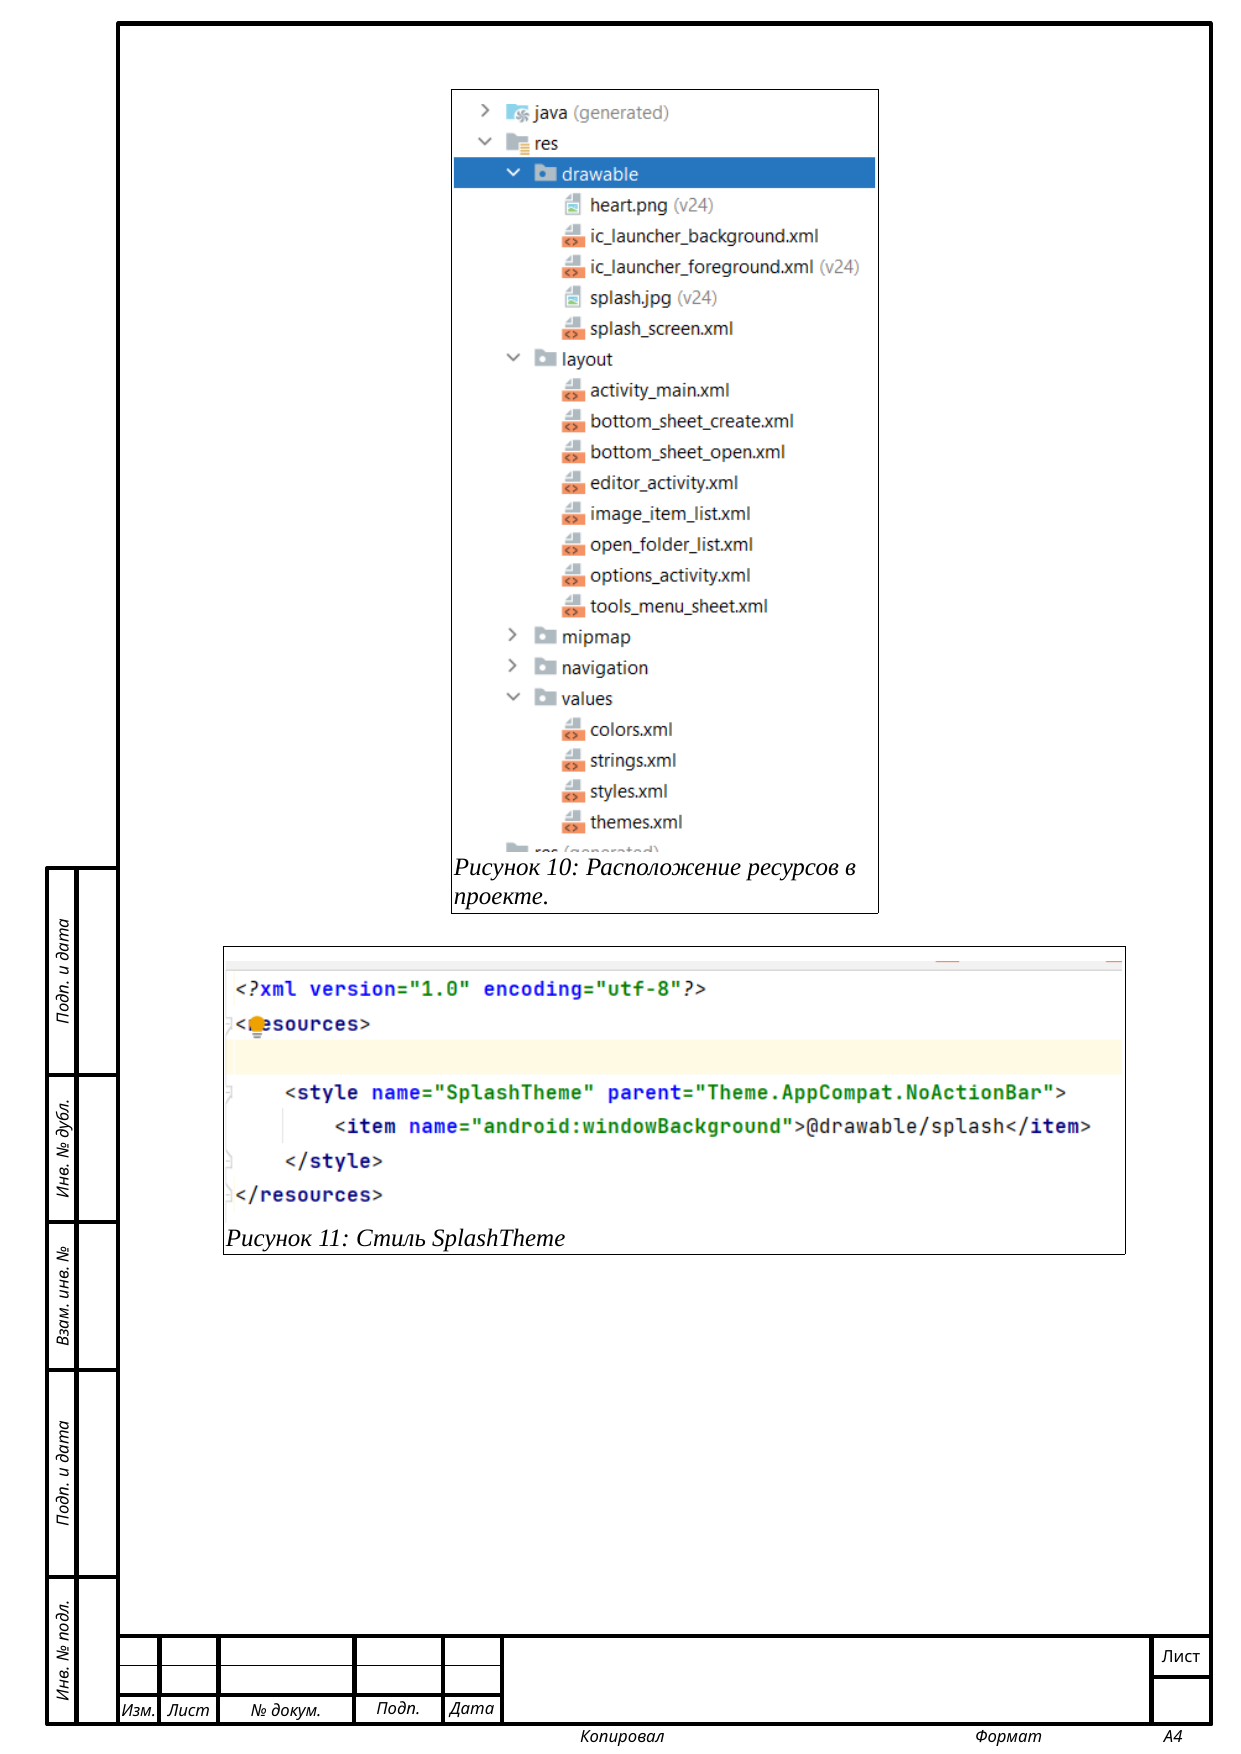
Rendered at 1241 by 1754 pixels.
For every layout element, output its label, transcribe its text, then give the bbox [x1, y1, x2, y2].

text Рисунок 10: Расположение ресурсов в проекте. [454, 852, 875, 909]
picture [453, 104, 876, 852]
picture [225, 961, 1122, 1223]
text Рисунок 11: Стиль SplashTheme [226, 1223, 1122, 1251]
